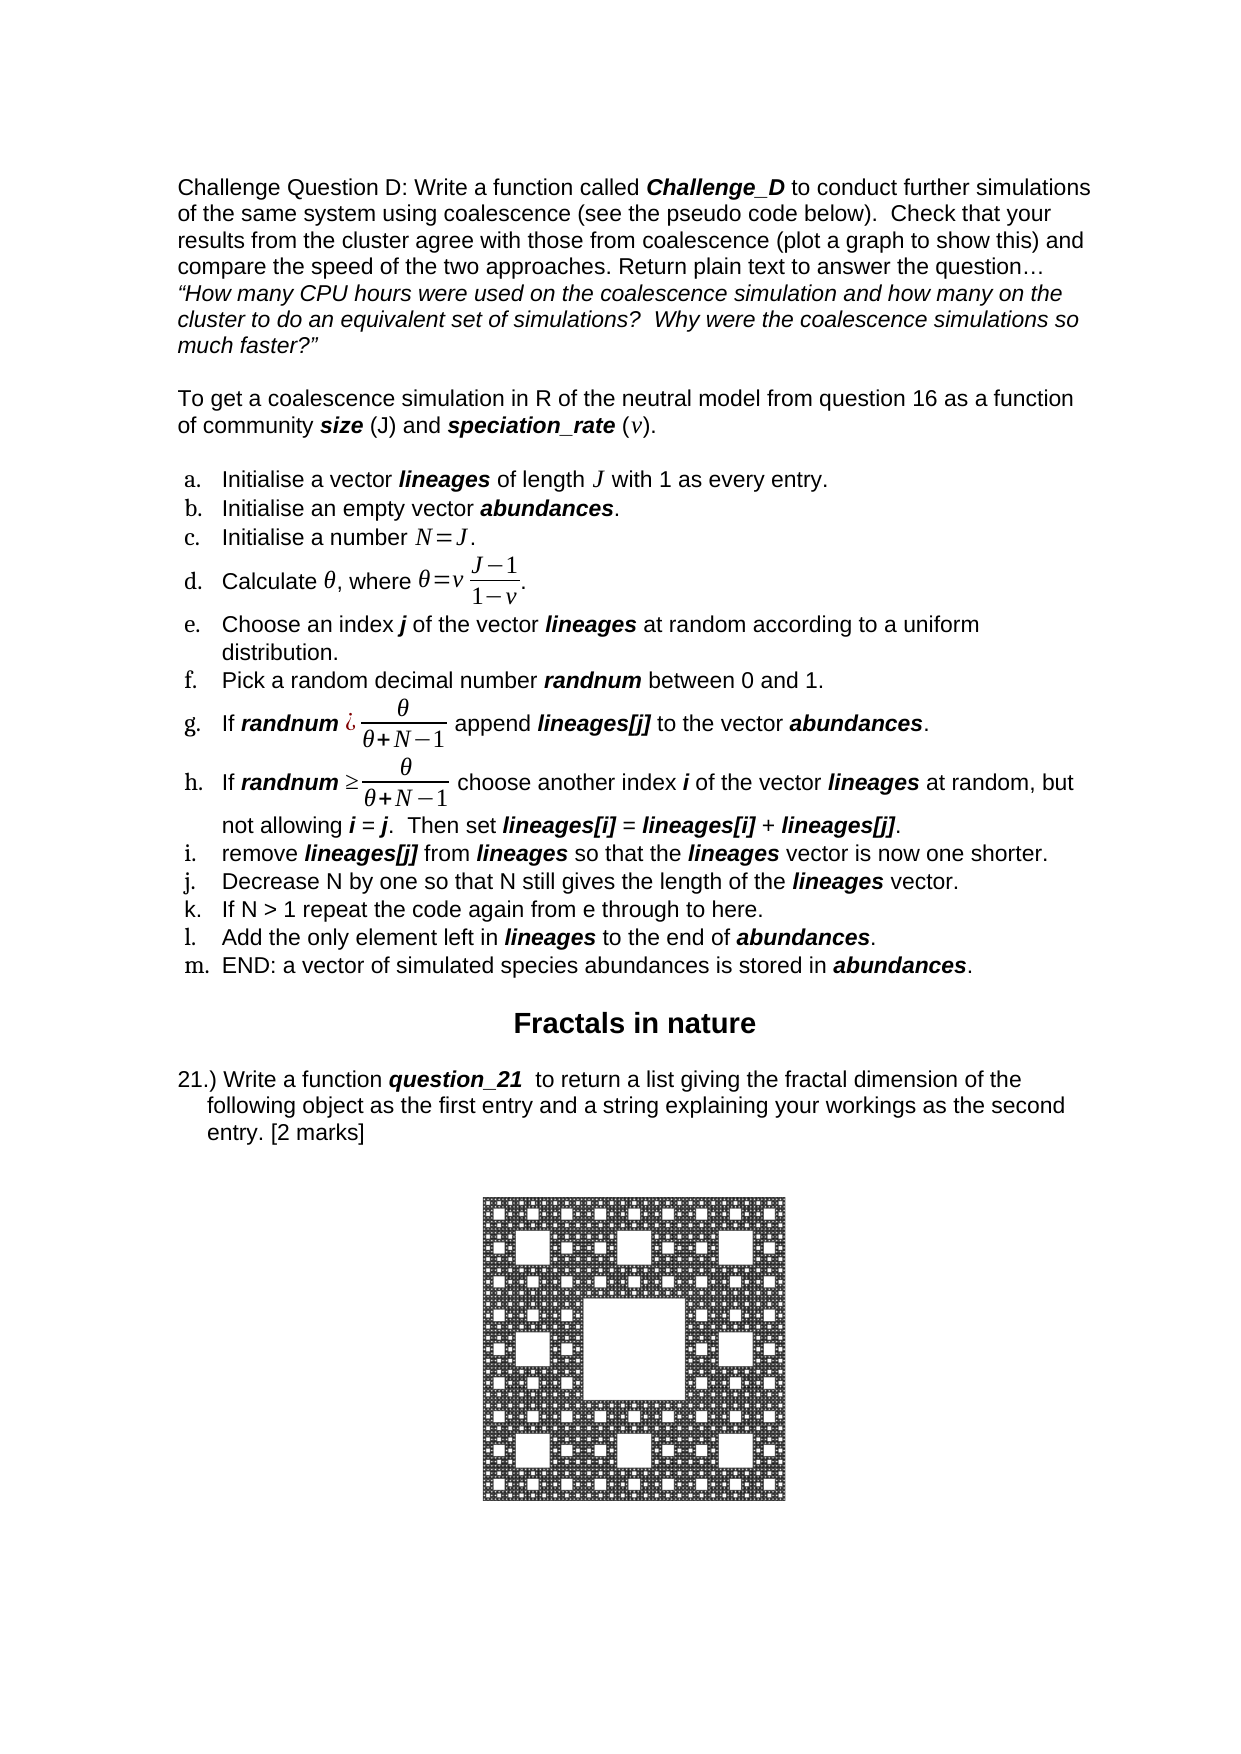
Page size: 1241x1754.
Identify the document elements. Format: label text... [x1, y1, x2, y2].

list If N > 1 repeat the code again from e through to here. [184, 896, 1092, 922]
list Initialise a number . [184, 523, 1092, 551]
list Decrease N by one so that N still gives the length of the lineages vector. [184, 867, 1092, 896]
list Initialise a vector lineages of length with 1 as every entry. [184, 465, 1092, 494]
list Initialise an empty vector abundances. [184, 494, 1092, 523]
list If randnum append lineages[j] to the vector abundances. [184, 694, 1092, 753]
list Calculate , where . [184, 551, 1092, 610]
list Pick a random decimal number randnum between 0 and 1. [184, 666, 1092, 694]
text 21.) Write a function question_21 to return a list giving the fractal dimension of the following object as the first entry and a string explaining your workings as the second entry. [2 marks] [177, 1066, 1092, 1145]
list Add the only element left in lineages to the end of abundances. [184, 922, 1092, 951]
list If randnum choose another index i of the vector lineages at random, but not allowing i = j. Then set lineages[i] = lineages[i] + lineages[j]. [184, 753, 1092, 838]
picture [482, 1197, 786, 1501]
text Fractals in nature [177, 1006, 1092, 1040]
text To get a coalescence simulation in R of the neutral model from question 16 as a function of community size (J) and speciation_rate (). [177, 385, 1092, 439]
list Choose an index j of the vector lineages at random according to a uniform distribution. [184, 610, 1092, 666]
list remove lineages[j] from lineages so that the lineages vector is now one shorter. [184, 838, 1092, 867]
list END: a vector of simulated species abundances is stored in abundances. [184, 951, 1092, 980]
text Challenge Question D: Write a function called Challenge_D to conduct further simulations of the same system using coalescence (see the pseudo code below). Check that your results from the cluster agree with those from coalescence (plot a graph to show this) and compare the speed of the two approaches. Return plain text to answer the question… “How many CPU hours were used on the coalescence simulation and how many on the cluster to do an equivalent set of simulations? Why were the coalescence simulations so much faster?” [177, 174, 1092, 358]
